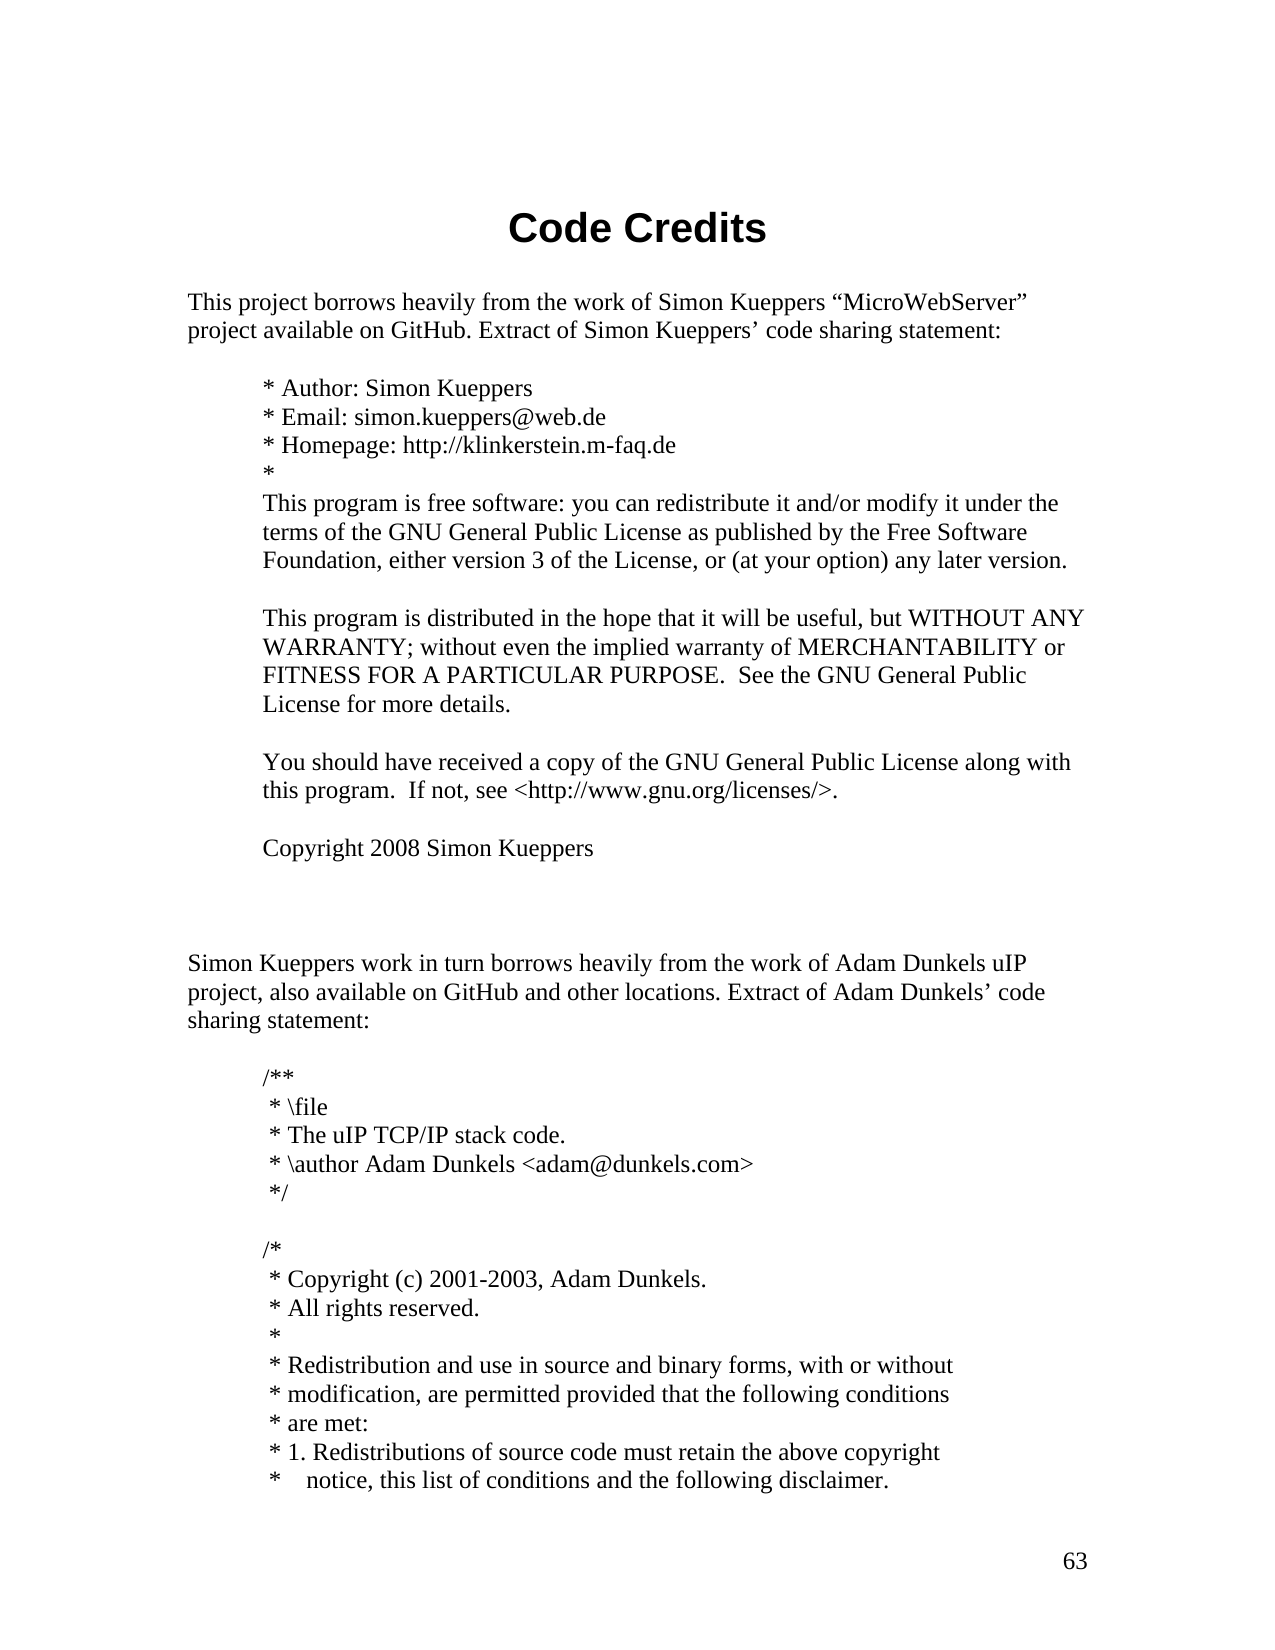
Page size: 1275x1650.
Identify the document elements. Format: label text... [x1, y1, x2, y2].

text * Copyright (c) 2001-2003, Adam Dunkels. [262, 1264, 1087, 1293]
text * \author Adam Dunkels <adam@dunkels.com> [262, 1149, 1087, 1178]
text /** [262, 1063, 1087, 1092]
text * Author: Simon Kueppers [262, 373, 1087, 402]
text * The uIP TCP/IP stack code. [262, 1120, 1087, 1149]
text * notice, this list of conditions and the following disclaimer. [262, 1465, 1087, 1494]
text * \file [262, 1092, 1087, 1120]
text This program is distributed in the hope that it will be useful, but WITHOUT ANY WARRANTY; without even the implied warranty of MERCHANTABILITY or FITNESS FOR A PARTICULAR PURPOSE. See the GNU General Public License for more details. [262, 603, 1087, 718]
text * 1. Redistributions of source code must retain the above copyright [262, 1437, 1087, 1465]
text * Email: simon.kueppers@web.de [262, 402, 1087, 430]
text * Redistribution and use in source and binary forms, with or without [262, 1350, 1087, 1379]
text This project borrows heavily from the work of Simon Kueppers “MicroWebServer” project available on GitHub. Extract of Simon Kueppers’ code sharing statement: [187, 287, 1087, 344]
text * [262, 459, 1087, 488]
text /* [262, 1235, 1087, 1264]
text */ [262, 1178, 1087, 1207]
text * [262, 1322, 1087, 1350]
text This program is free software: you can redistribute it and/or modify it under the terms of the GNU General Public License as published by the Free Software Foundation, either version 3 of the License, or (at your option) any later version. [262, 488, 1087, 574]
text * Homepage: http://klinkerstein.m-faq.de [262, 430, 1087, 459]
text * modification, are permitted provided that the following conditions [262, 1379, 1087, 1408]
text Simon Kueppers work in turn borrows heavily from the work of Adam Dunkels uIP project, also available on GitHub and other locations. Extract of Adam Dunkels’ code sharing statement: [187, 948, 1087, 1034]
text * All rights reserved. [262, 1293, 1087, 1322]
text You should have received a copy of the GNU General Public License along with this program. If not, see <http://www.gnu.org/licenses/>. [262, 747, 1087, 804]
subtitle Code Credits [187, 204, 1087, 252]
text Copyright 2008 Simon Kueppers [262, 833, 1087, 862]
text * are met: [262, 1408, 1087, 1437]
